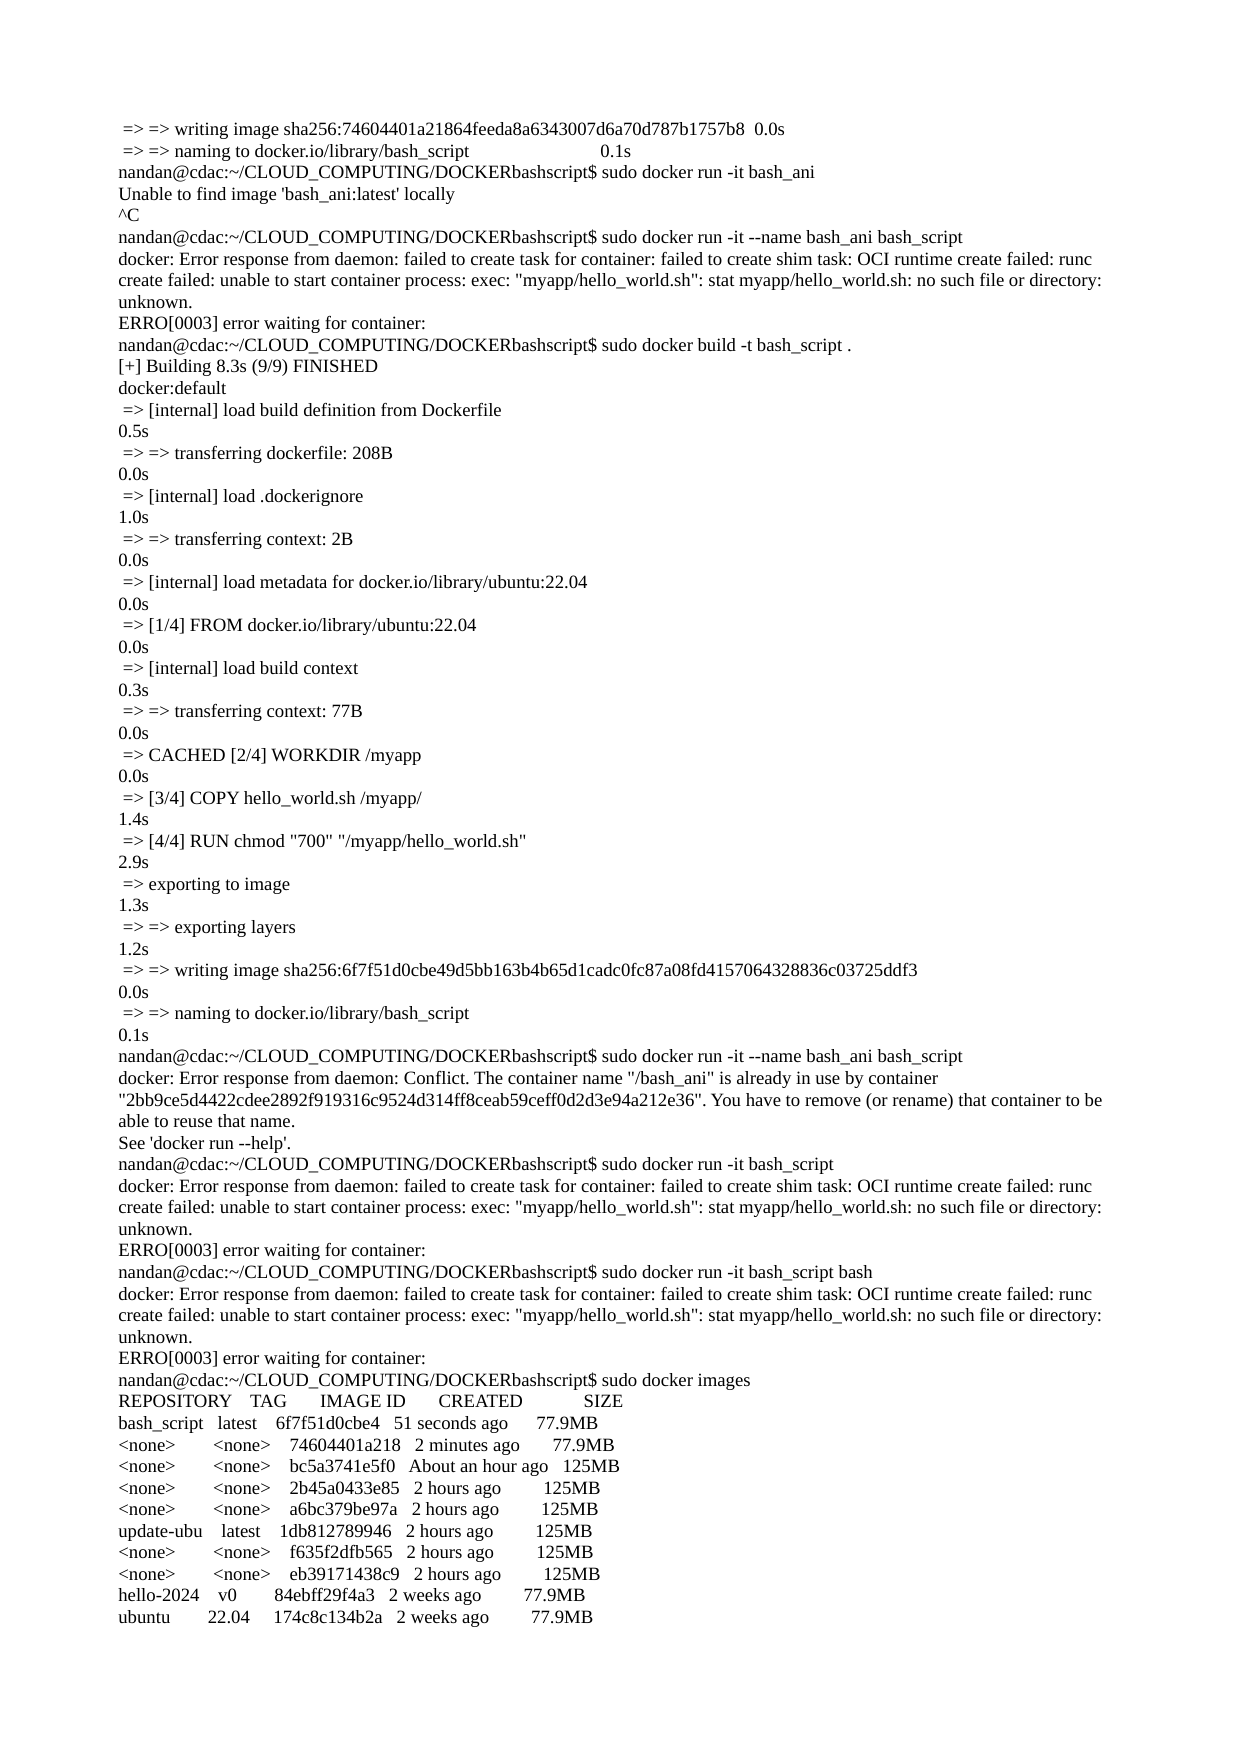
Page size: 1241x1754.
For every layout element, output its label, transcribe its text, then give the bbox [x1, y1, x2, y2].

text [+] Building 8.3s (9/9) FINISHED docker:default [118, 355, 1122, 398]
text Unable to find image 'bash_ani:latest' locally [118, 183, 1122, 204]
text bash_script latest 6f7f51d0cbe4 51 seconds ago 77.9MB [118, 1412, 1122, 1433]
text nandan@cdac:~/CLOUD_COMPUTING/DOCKERbashscript$ sudo docker images [118, 1369, 1122, 1390]
text => [internal] load metadata for docker.io/library/ubuntu:22.04 0.0s [118, 571, 1122, 614]
text docker: Error response from daemon: failed to create task for container: failed to create shim task: OCI runtime create failed: runc create failed: unable to start container process: exec: "myapp/hello_world.sh": stat myapp/hello_world.sh: no such file or directory: unknown. [118, 1175, 1122, 1239]
text ERRO[0003] error waiting for container: [118, 312, 1122, 334]
text => => transferring context: 77B 0.0s [118, 700, 1122, 743]
text ubuntu 22.04 174c8c134b2a 2 weeks ago 77.9MB [118, 1606, 1122, 1627]
text See 'docker run --help'. [118, 1132, 1122, 1153]
text => => writing image sha256:6f7f51d0cbe49d5bb163b4b65d1cadc0fc87a08fd4157064328836c03725ddf3 0.0s [118, 959, 1122, 1002]
text => => exporting layers 1.2s [118, 916, 1122, 959]
text <none> <none> 2b45a0433e85 2 hours ago 125MB [118, 1477, 1122, 1498]
text ERRO[0003] error waiting for container: [118, 1347, 1122, 1369]
text <none> <none> bc5a3741e5f0 About an hour ago 125MB [118, 1455, 1122, 1477]
text ^C [118, 204, 1122, 226]
text <none> <none> a6bc379be97a 2 hours ago 125MB [118, 1498, 1122, 1520]
text => [internal] load build context 0.3s [118, 657, 1122, 700]
text <none> <none> 74604401a218 2 minutes ago 77.9MB [118, 1433, 1122, 1455]
text => [1/4] FROM docker.io/library/ubuntu:22.04 0.0s [118, 614, 1122, 657]
text docker: Error response from daemon: failed to create task for container: failed to create shim task: OCI runtime create failed: runc create failed: unable to start container process: exec: "myapp/hello_world.sh": stat myapp/hello_world.sh: no such file or directory: unknown. [118, 1282, 1122, 1347]
text => => naming to docker.io/library/bash_script 0.1s [118, 140, 1122, 161]
text => [3/4] COPY hello_world.sh /myapp/ 1.4s [118, 787, 1122, 830]
text nandan@cdac:~/CLOUD_COMPUTING/DOCKERbashscript$ sudo docker run -it --name bash_ani bash_script [118, 1045, 1122, 1067]
text nandan@cdac:~/CLOUD_COMPUTING/DOCKERbashscript$ sudo docker run -it bash_script bash [118, 1261, 1122, 1282]
text REPOSITORY TAG IMAGE ID CREATED SIZE [118, 1390, 1122, 1412]
text ERRO[0003] error waiting for container: [118, 1239, 1122, 1261]
text => CACHED [2/4] WORKDIR /myapp 0.0s [118, 743, 1122, 787]
text => => naming to docker.io/library/bash_script 0.1s [118, 1002, 1122, 1045]
text update-ubu latest 1db812789946 2 hours ago 125MB [118, 1520, 1122, 1541]
text hello-2024 v0 84ebff29f4a3 2 weeks ago 77.9MB [118, 1584, 1122, 1606]
text => [internal] load build definition from Dockerfile 0.5s [118, 398, 1122, 442]
text => [4/4] RUN chmod "700" "/myapp/hello_world.sh" 2.9s [118, 830, 1122, 873]
text => exporting to image 1.3s [118, 873, 1122, 916]
text docker: Error response from daemon: Conflict. The container name "/bash_ani" is already in use by container "2bb9ce5d4422cdee2892f919316c9524d314ff8ceab59ceff0d2d3e94a212e36". You have to remove (or rename) that container to be able to reuse that name. [118, 1067, 1122, 1132]
text => [internal] load .dockerignore 1.0s [118, 485, 1122, 528]
text docker: Error response from daemon: failed to create task for container: failed to create shim task: OCI runtime create failed: runc create failed: unable to start container process: exec: "myapp/hello_world.sh": stat myapp/hello_world.sh: no such file or directory: unknown. [118, 247, 1122, 312]
text nandan@cdac:~/CLOUD_COMPUTING/DOCKERbashscript$ sudo docker build -t bash_script . [118, 334, 1122, 355]
text <none> <none> f635f2dfb565 2 hours ago 125MB [118, 1541, 1122, 1563]
text => => transferring context: 2B 0.0s [118, 528, 1122, 571]
text nandan@cdac:~/CLOUD_COMPUTING/DOCKERbashscript$ sudo docker run -it bash_ani [118, 161, 1122, 183]
text nandan@cdac:~/CLOUD_COMPUTING/DOCKERbashscript$ sudo docker run -it --name bash_ani bash_script [118, 226, 1122, 247]
text => => writing image sha256:74604401a21864feeda8a6343007d6a70d787b1757b8 0.0s [118, 118, 1122, 140]
text => => transferring dockerfile: 208B 0.0s [118, 442, 1122, 485]
text <none> <none> eb39171438c9 2 hours ago 125MB [118, 1563, 1122, 1584]
text nandan@cdac:~/CLOUD_COMPUTING/DOCKERbashscript$ sudo docker run -it bash_script [118, 1153, 1122, 1175]
